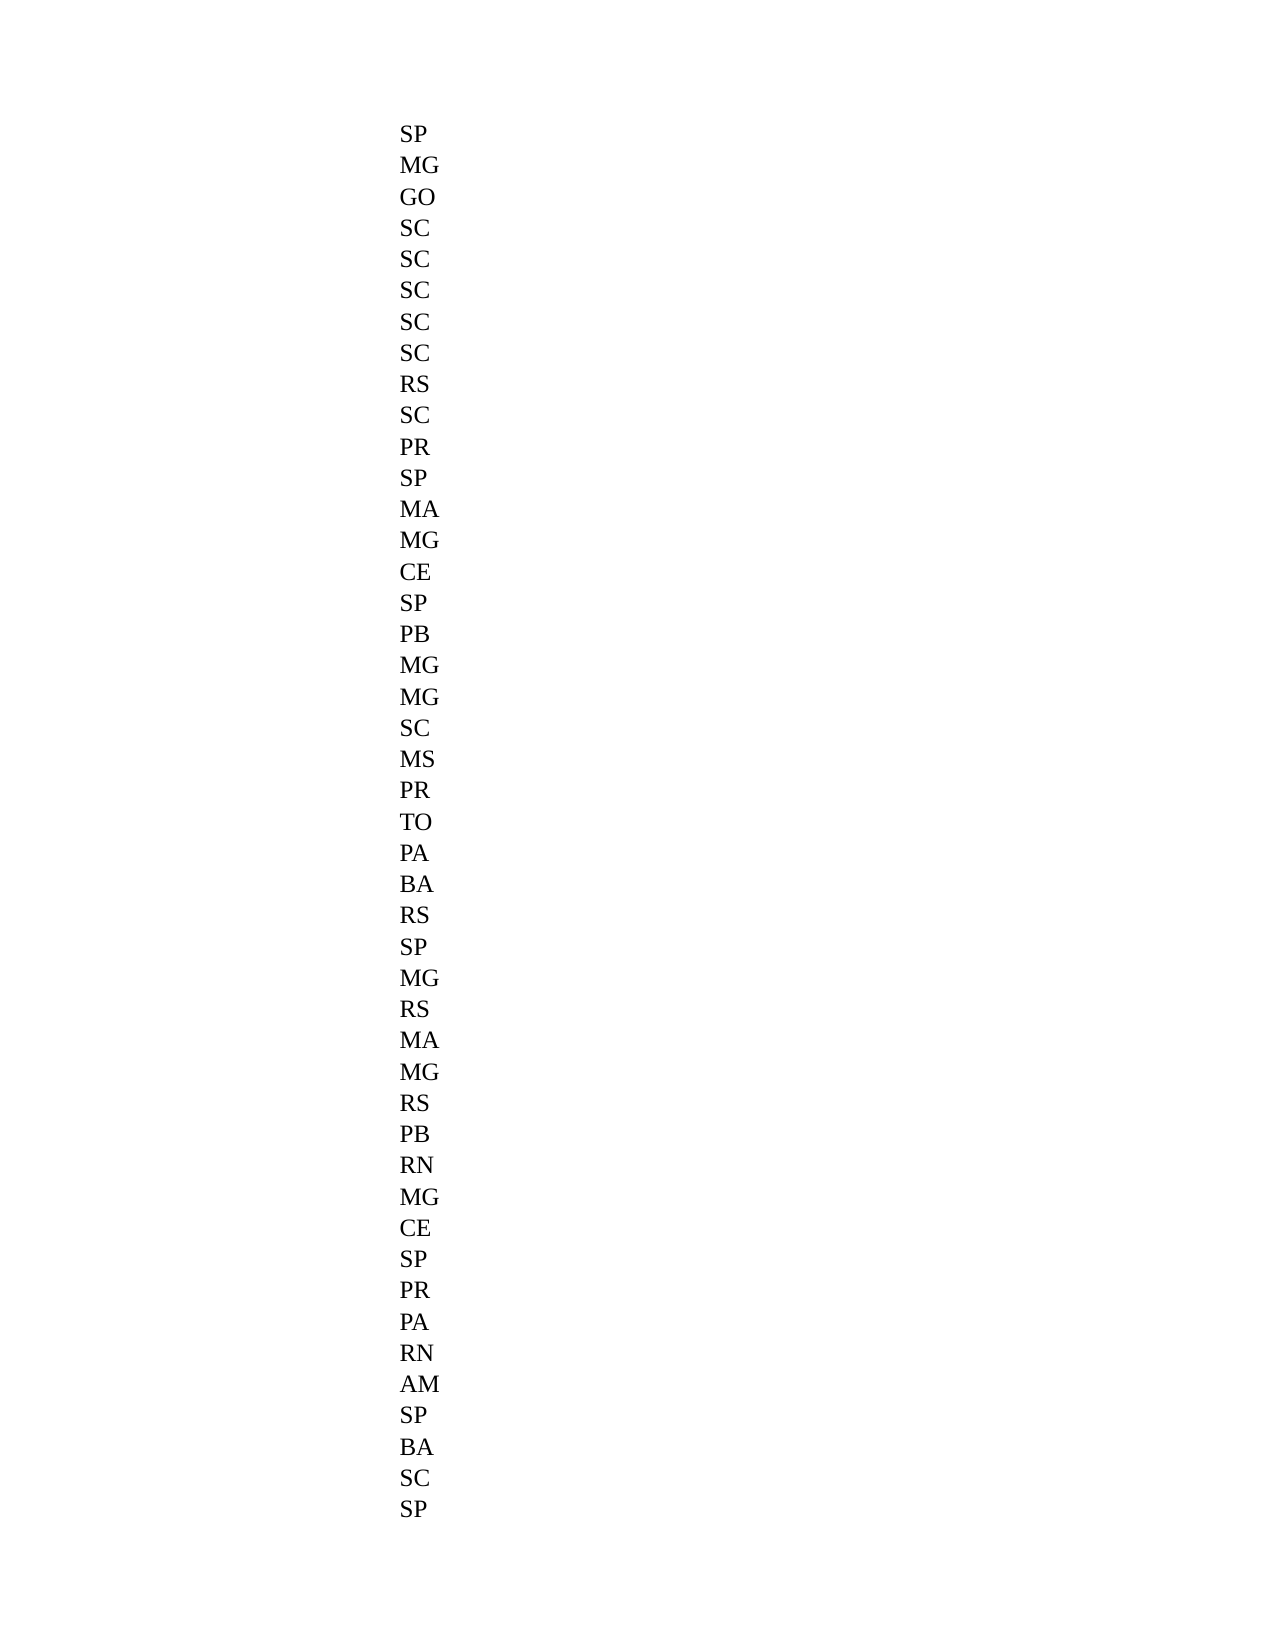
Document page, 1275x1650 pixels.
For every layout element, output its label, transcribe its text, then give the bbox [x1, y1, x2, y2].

table_cell PB [399, 618, 446, 649]
table_cell [118, 337, 399, 368]
table_cell [118, 806, 399, 837]
table_cell [118, 837, 399, 868]
table_cell SP [399, 118, 446, 149]
table_cell MG [399, 649, 446, 681]
table_cell [118, 118, 399, 149]
table_cell [118, 399, 399, 431]
table_cell SC [399, 712, 446, 743]
table_cell [118, 243, 399, 274]
table_cell PA [399, 1306, 446, 1337]
table_cell SP [399, 462, 446, 493]
table_cell [118, 1493, 399, 1524]
table_cell SC [399, 337, 446, 368]
table_cell [118, 1056, 399, 1087]
table_cell MA [399, 1024, 446, 1056]
table_cell SC [399, 399, 446, 431]
table_cell PA [399, 837, 446, 868]
table_cell SP [399, 1493, 446, 1524]
table_cell [118, 1212, 399, 1243]
table_cell [118, 1087, 399, 1118]
table_cell MA [399, 493, 446, 524]
table_cell [118, 931, 399, 962]
table_cell SP [399, 1243, 446, 1274]
table_cell [118, 149, 399, 181]
table_cell [118, 899, 399, 931]
table_cell RS [399, 1087, 446, 1118]
table_cell [118, 431, 399, 462]
table_cell [118, 524, 399, 556]
table_cell [118, 1399, 399, 1431]
table_cell [118, 212, 399, 243]
table_cell SC [399, 1462, 446, 1493]
table_cell [118, 1243, 399, 1274]
table_cell SP [399, 587, 446, 618]
table_cell RS [399, 368, 446, 399]
table_cell [118, 556, 399, 587]
table_cell RN [399, 1149, 446, 1181]
table_cell [118, 368, 399, 399]
table_cell BA [399, 1431, 446, 1462]
table_cell PR [399, 774, 446, 806]
table_cell [118, 681, 399, 712]
table_cell CE [399, 1212, 446, 1243]
table_cell MG [399, 962, 446, 993]
table_cell [118, 1462, 399, 1493]
table_cell [118, 1024, 399, 1056]
table_cell CE [399, 556, 446, 587]
table_cell [118, 774, 399, 806]
table_cell [118, 1368, 399, 1399]
table_cell [118, 587, 399, 618]
table_cell MG [399, 1181, 446, 1212]
table_cell AM [399, 1368, 446, 1399]
table_cell [118, 962, 399, 993]
table_cell [118, 993, 399, 1024]
table_cell [118, 462, 399, 493]
table_cell PR [399, 1274, 446, 1306]
table_cell [118, 743, 399, 774]
table_cell [118, 1149, 399, 1181]
table_cell SP [399, 931, 446, 962]
table_cell TO [399, 806, 446, 837]
table_cell [118, 181, 399, 212]
table_cell [118, 493, 399, 524]
table_cell PB [399, 1118, 446, 1149]
table_cell RS [399, 993, 446, 1024]
table_cell [118, 618, 399, 649]
table_cell [118, 306, 399, 337]
table_cell SP [399, 1399, 446, 1431]
table_cell RS [399, 899, 446, 931]
table_cell GO [399, 181, 446, 212]
table_cell MG [399, 1056, 446, 1087]
table_cell SC [399, 306, 446, 337]
table_cell [118, 868, 399, 899]
table_cell SC [399, 243, 446, 274]
table_cell [118, 1274, 399, 1306]
table_cell [118, 1181, 399, 1212]
table_cell RN [399, 1337, 446, 1368]
table_cell [118, 274, 399, 306]
table_cell BA [399, 868, 446, 899]
table_cell MS [399, 743, 446, 774]
table_cell [118, 1118, 399, 1149]
table_cell MG [399, 681, 446, 712]
table_cell [118, 649, 399, 681]
table_cell MG [399, 524, 446, 556]
table_cell [118, 1306, 399, 1337]
table_cell [118, 712, 399, 743]
table_cell PR [399, 431, 446, 462]
table_cell [118, 1431, 399, 1462]
table_cell SC [399, 212, 446, 243]
table_cell SC [399, 274, 446, 306]
table_cell [118, 1337, 399, 1368]
table_cell MG [399, 149, 446, 181]
